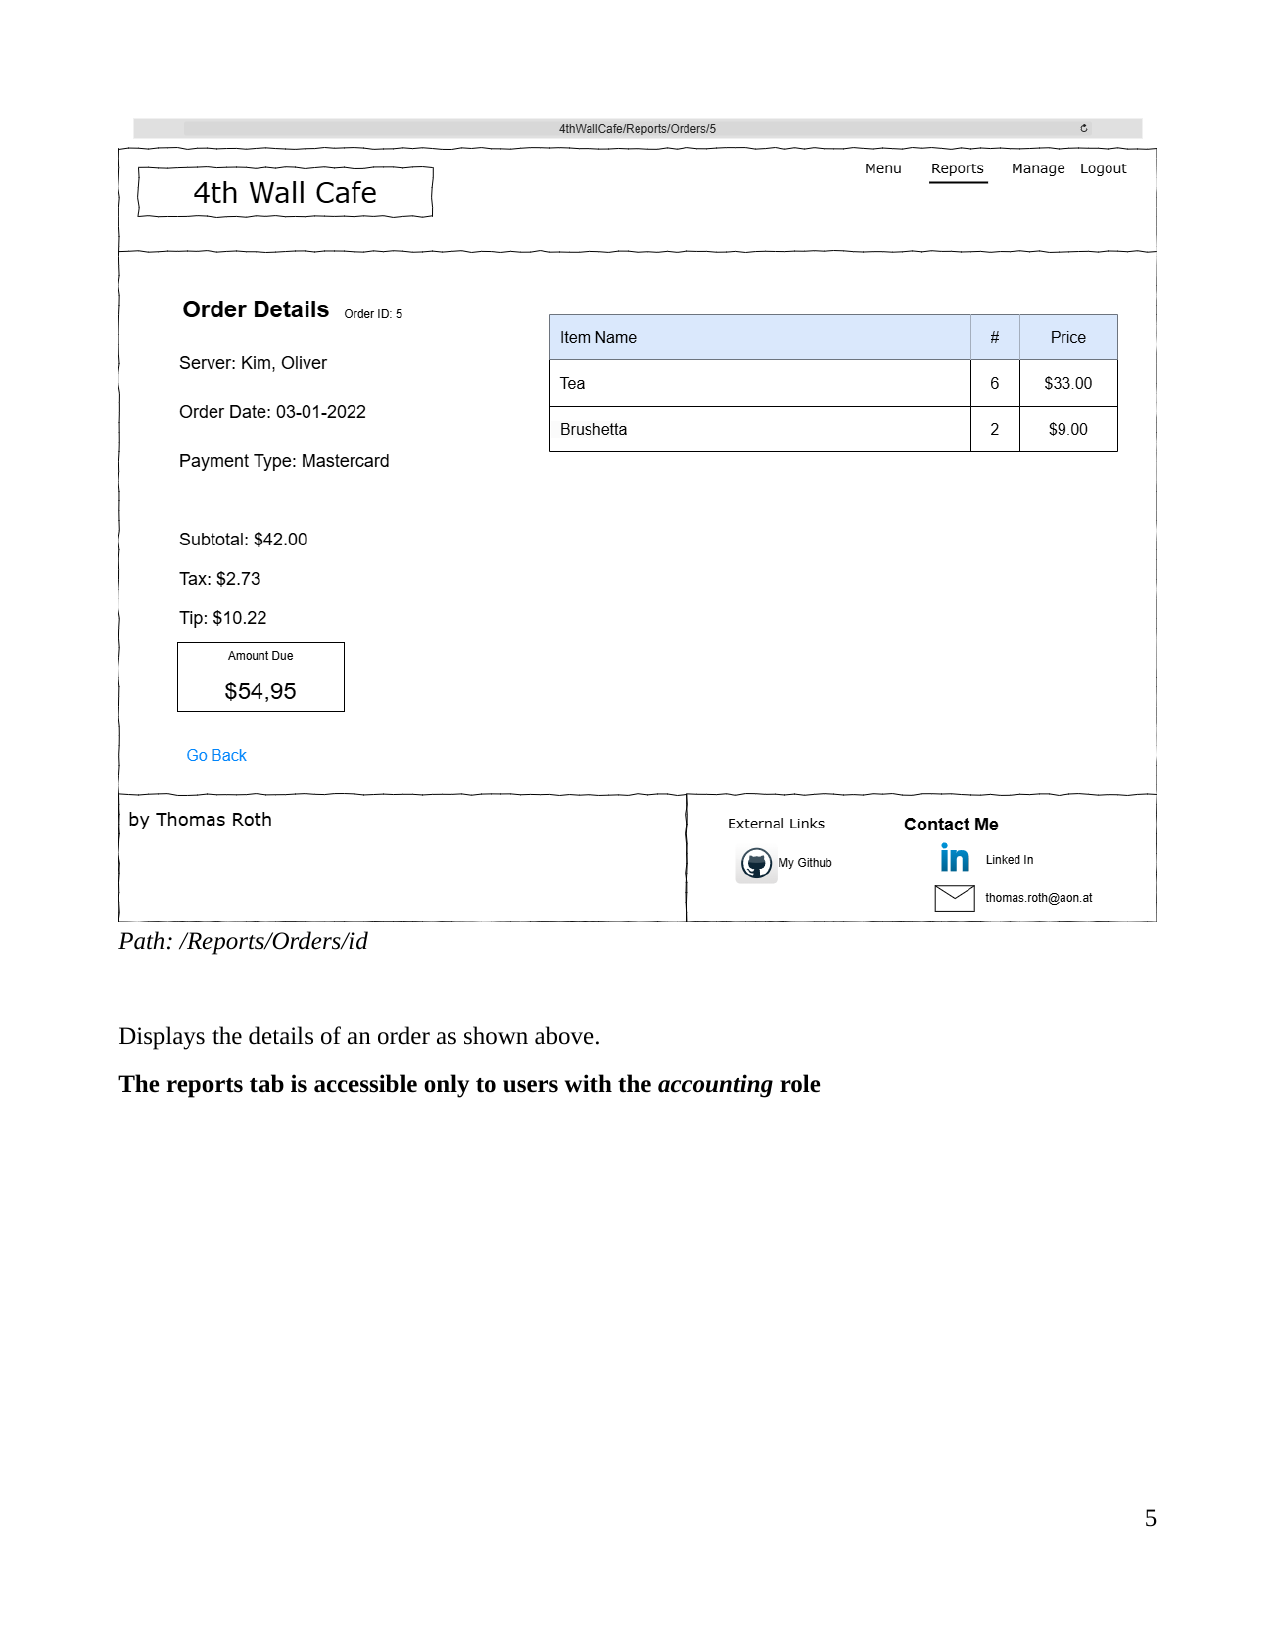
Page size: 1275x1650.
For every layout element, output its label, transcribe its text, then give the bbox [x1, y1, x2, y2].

text Path: /Reports/Orders/id [118, 922, 1157, 955]
picture [118, 118, 1157, 922]
text Displays the details of an order as shown above. [118, 1021, 1157, 1050]
text The reports tab is accessible only to users with the accounting role [118, 1069, 1157, 1098]
